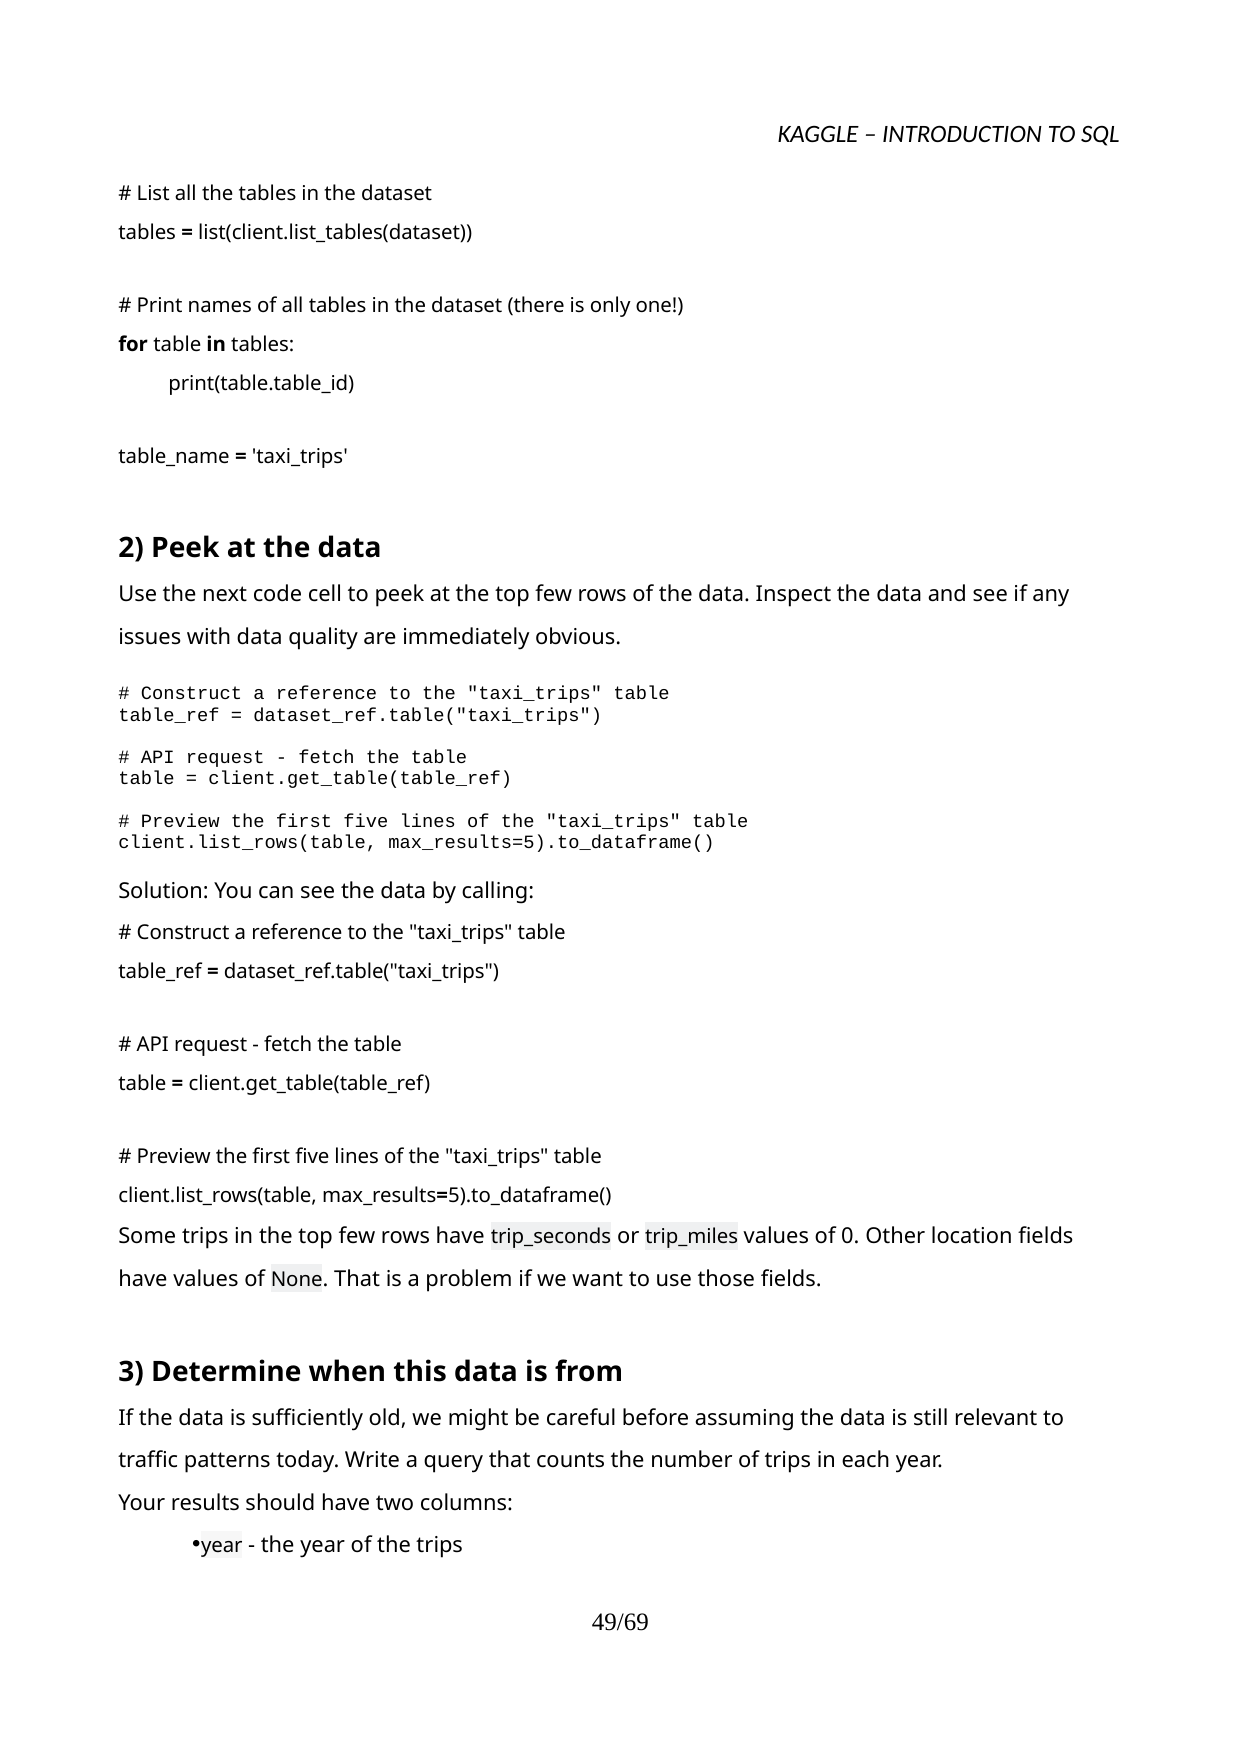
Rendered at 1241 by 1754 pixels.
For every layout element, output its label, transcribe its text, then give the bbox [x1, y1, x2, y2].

text table_ref = dataset_ref.table("taxi_trips") [118, 705, 1122, 727]
text Some trips in the top few rows have trip_seconds or trip_miles values of 0. Other location fields have values of None. That is a problem if we want to use those fields. [118, 1220, 1122, 1292]
text # API request - fetch the table [118, 748, 1122, 769]
text If the data is sufficiently old, we might be careful before assuming the data is still relevant to traffic patterns today. Write a query that counts the number of trips in each year. [118, 1402, 1122, 1474]
subtitle 3) Determine when this data is from [118, 1351, 1122, 1389]
text # Construct a reference to the "taxi_trips" table [118, 918, 1122, 945]
text tables = list(client.list_tables(dataset)) [118, 217, 1122, 245]
text Use the next code cell to peek at the top few rows of the data. Inspect the data and see if any issues with data quality are immediately obvious. [118, 578, 1122, 650]
text client.list_rows(table, max_results=5).to_dataframe() [118, 1181, 1122, 1209]
text # Preview the first five lines of the "taxi_trips" table [118, 1142, 1122, 1169]
list year - the year of the trips [118, 1529, 1122, 1559]
text # Preview the first five lines of the "taxi_trips" table [118, 812, 1122, 833]
text Your results should have two columns: [118, 1487, 1122, 1516]
text table_ref = dataset_ref.table("taxi_trips") [118, 957, 1122, 985]
text for table in tables: [118, 329, 1122, 357]
text # API request - fetch the table [118, 1030, 1122, 1057]
text Solution: You can see the data by calling: [118, 875, 1122, 905]
text # Print names of all tables in the dataset (there is only one!) [118, 290, 1122, 318]
text # List all the tables in the dataset [118, 178, 1122, 206]
text table = client.get_table(table_ref) [118, 769, 1122, 790]
text table = client.get_table(table_ref) [118, 1069, 1122, 1097]
text print(table.table_id) [118, 369, 1122, 397]
text table_name = 'taxi_trips' [118, 442, 1122, 470]
subtitle 2) Peek at the data [118, 527, 1122, 566]
text client.list_rows(table, max_results=5).to_dataframe() [118, 833, 1122, 854]
text # Construct a reference to the "taxi_trips" table [118, 684, 1122, 705]
